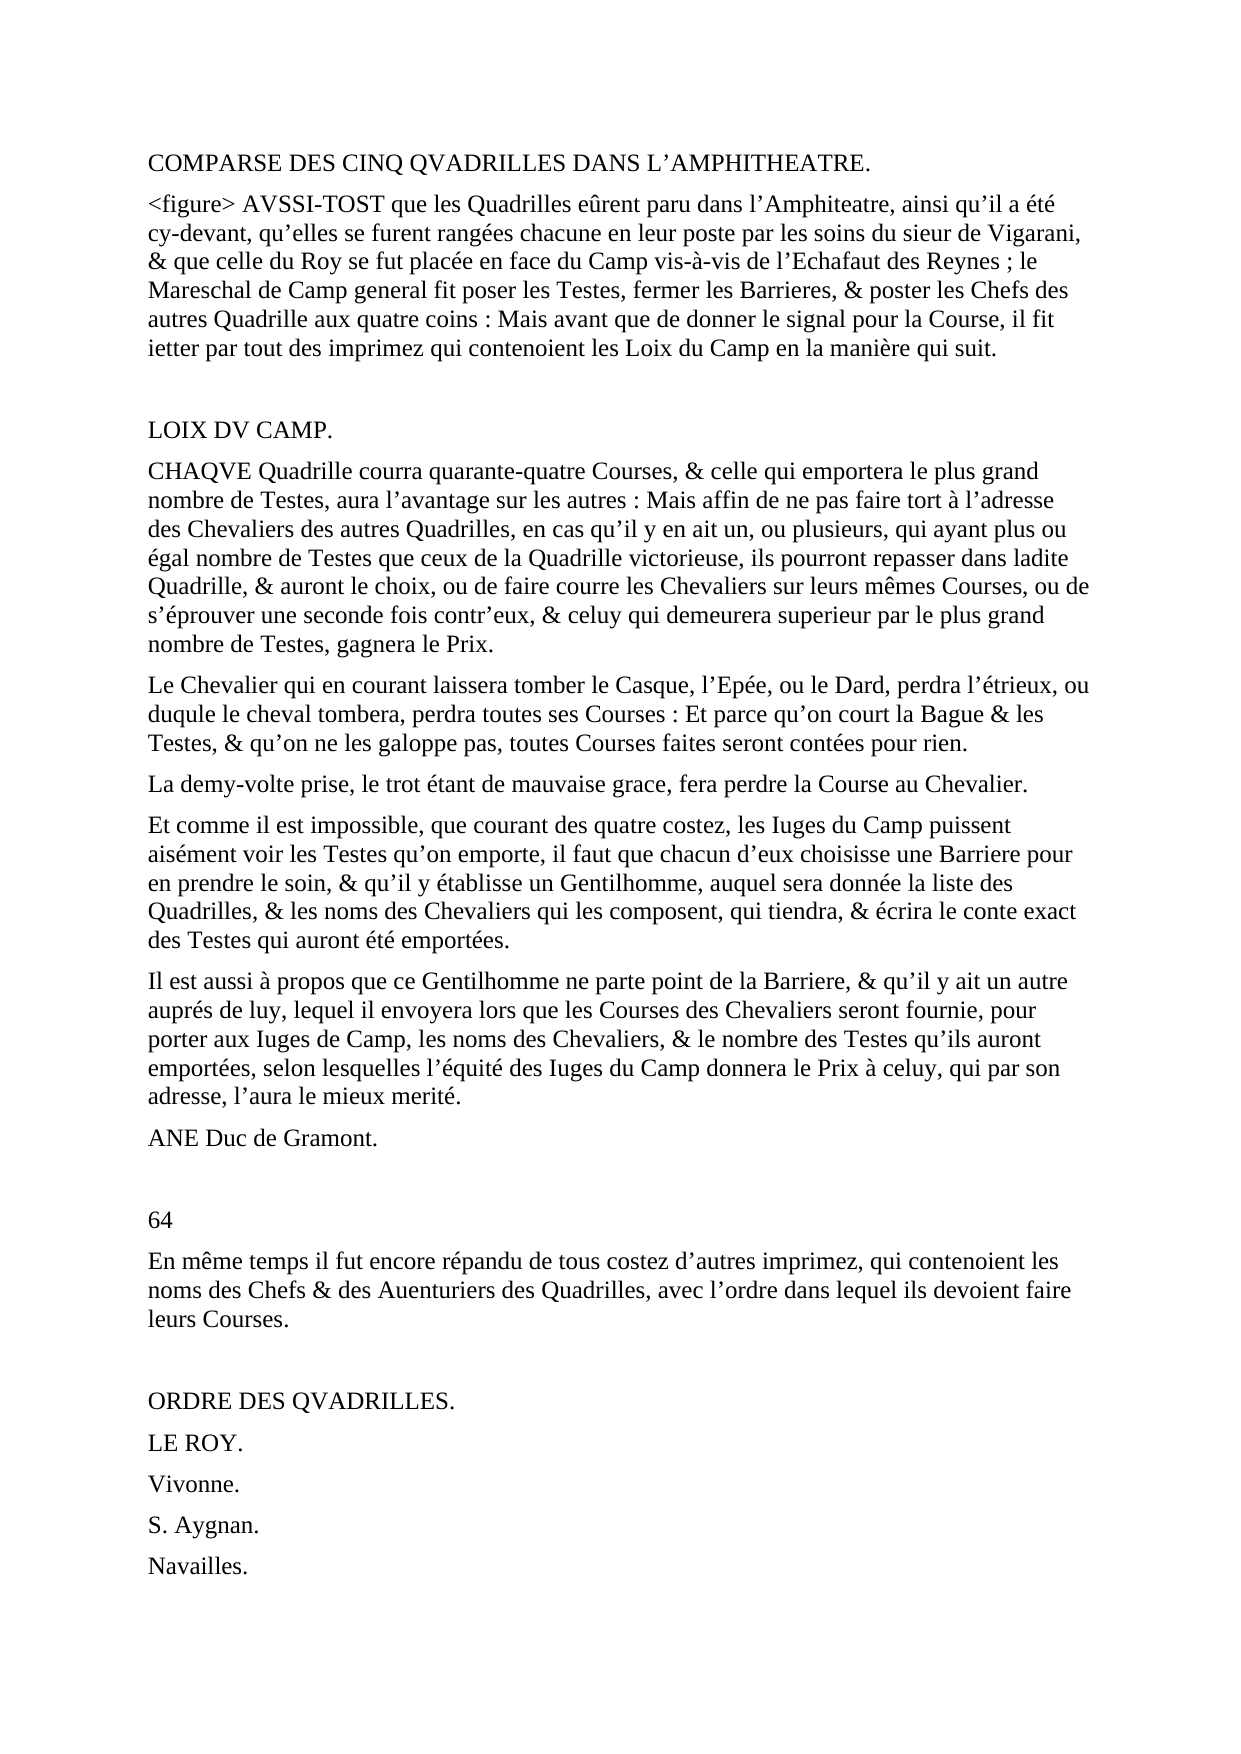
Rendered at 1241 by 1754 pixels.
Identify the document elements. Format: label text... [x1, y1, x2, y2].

text En même temps il fut encore répandu de tous costez d’autres imprimez, qui contenoient les noms des Chefs & des Auenturiers des Quadrilles, avec l’ordre dans lequel ils devoient faire leurs Courses. [148, 1246, 1093, 1333]
text La demy-volte prise, le trot étant de mauvaise grace, fera perdre la Course au Chevalier. [148, 769, 1093, 798]
text <figure> AVSSI-TOST que les Quadrilles eûrent paru dans l’Amphiteatre, ainsi qu’il a été cy-devant, qu’elles se furent rangées chacune en leur poste par les soins du sieur de Vigarani, & que celle du Roy se fut placée en face du Camp vis-à-vis de l’Echafaut des Reynes ; le Mareschal de Camp general fit poser les Testes, fermer les Barrieres, & poster les Chefs des autres Quadrille aux quatre coins : Mais avant que de donner le signal pour la Course, il fit ietter par tout des imprimez qui contenoient les Loix du Camp en la manière qui suit. [148, 189, 1093, 361]
text Navailles. [148, 1551, 1093, 1580]
text LOIX DV CAMP. [148, 415, 1093, 444]
text ORDRE DES QVADRILLES. [148, 1386, 1093, 1415]
text S. Aygnan. [148, 1510, 1093, 1539]
text ANE Duc de Gramont. [148, 1123, 1093, 1151]
text 64 [148, 1205, 1093, 1234]
text LE ROY. [148, 1428, 1093, 1456]
text Le Chevalier qui en courant laissera tomber le Casque, l’Epée, ou le Dard, perdra l’étrieux, ou duqule le cheval tombera, perdra toutes ses Courses : Et parce qu’on court la Bague & les Testes, & qu’on ne les galoppe pas, toutes Courses faites seront contées pour rien. [148, 670, 1093, 756]
text Vivonne. [148, 1469, 1093, 1498]
text Il est aussi à propos que ce Gentilhomme ne parte point de la Barriere, & qu’il y ait un autre auprés de luy, lequel il envoyera lors que les Courses des Chevaliers seront fournie, pour porter aux Iuges de Camp, les noms des Chevaliers, & le nombre des Testes qu’ils auront emportées, selon lesquelles l’équité des Iuges du Camp donnera le Prix à celuy, qui par son adresse, l’aura le mieux merité. [148, 966, 1093, 1110]
text CHAQVE Quadrille courra quarante-quatre Courses, & celle qui emportera le plus grand nombre de Testes, aura l’avantage sur les autres : Mais affin de ne pas faire tort à l’adresse des Chevaliers des autres Quadrilles, en cas qu’il y en ait un, ou plusieurs, qui ayant plus ou égal nombre de Testes que ceux de la Quadrille victorieuse, ils pourront repasser dans ladite Quadrille, & auront le choix, ou de faire courre les Chevaliers sur leurs mêmes Courses, ou de s’éprouver une seconde fois contr’eux, & celuy qui demeurera superieur par le plus grand nombre de Testes, gagnera le Prix. [148, 456, 1093, 658]
text COMPARSE DES CINQ QVADRILLES DANS L’AMPHITHEATRE. [148, 148, 1093, 176]
text Et comme il est impossible, que courant des quatre costez, les Iuges du Camp puissent aisément voir les Testes qu’on emporte, il faut que chacun d’eux choisisse une Barriere pour en prendre le soin, & qu’il y établisse un Gentilhomme, auquel sera donnée la liste des Quadrilles, & les noms des Chevaliers qui les composent, qui tiendra, & écrira le conte exact des Testes qui auront été emportées. [148, 810, 1093, 954]
